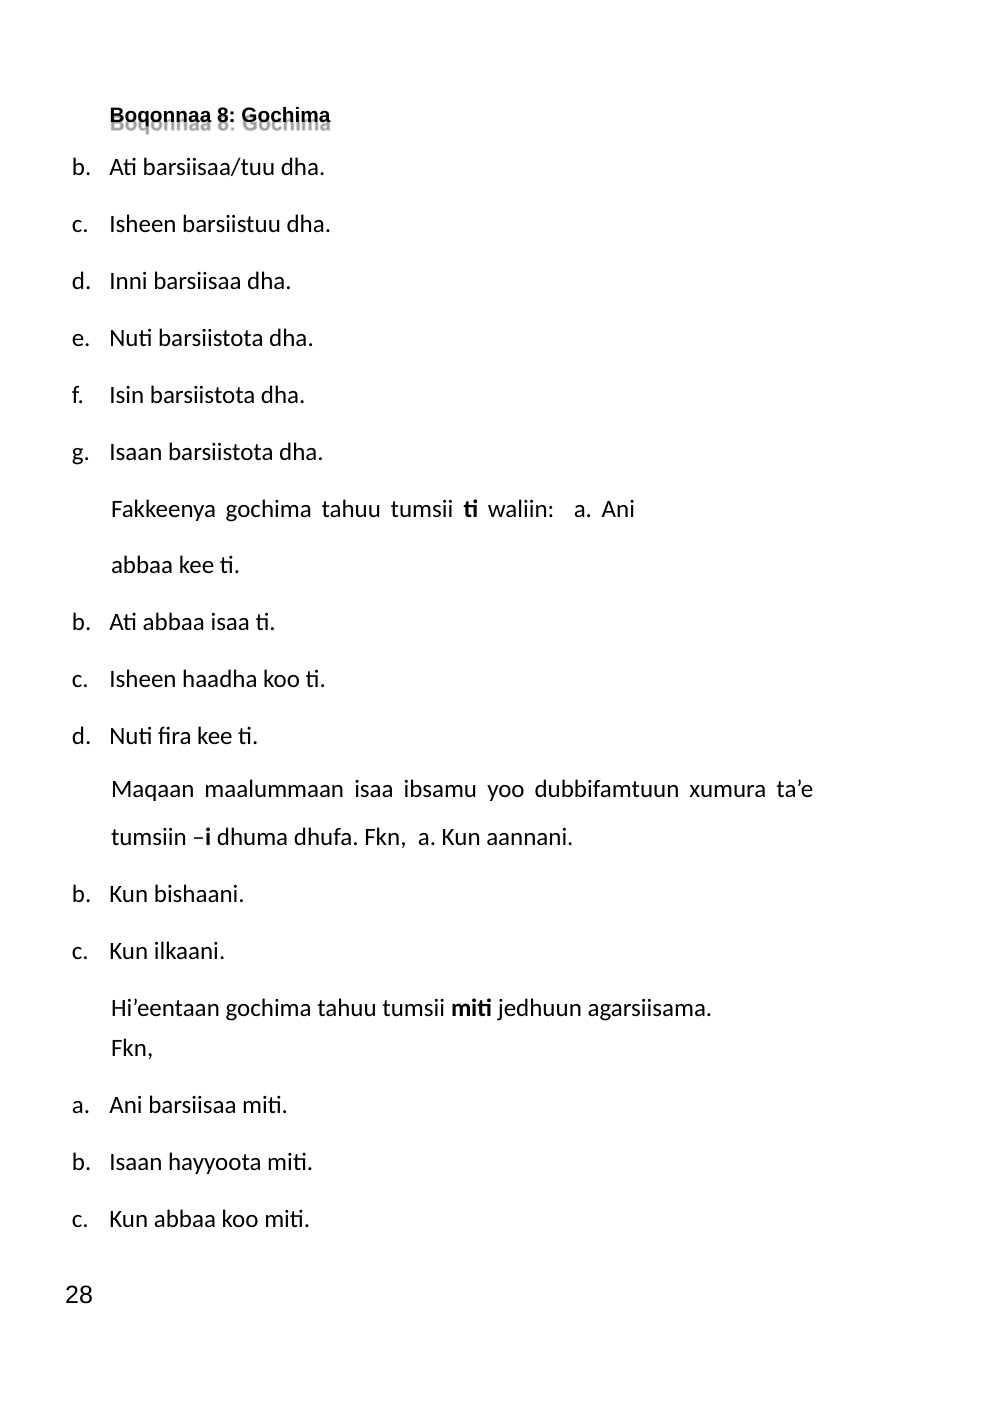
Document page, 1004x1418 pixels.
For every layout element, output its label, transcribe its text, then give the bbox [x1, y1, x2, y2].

list Isheen haadha koo ti. [72, 663, 839, 694]
list Isaan barsiistota dha. [72, 436, 839, 466]
text Fkn, [111, 1032, 839, 1063]
list Ani barsiisaa miti. [72, 1089, 839, 1120]
text Fakkeenya gochima tahuu tumsii ti waliin: a. Ani abbaa kee ti. [111, 493, 635, 580]
list Inni barsiisaa dha. [72, 265, 839, 296]
list Kun abbaa koo miti. [72, 1203, 839, 1233]
list Isaan hayyoota miti. [72, 1146, 839, 1177]
list Ati abbaa isaa ti. [72, 606, 839, 637]
list Ati barsiisaa/tuu dha. [72, 151, 839, 182]
list Nuti fira kee ti. [72, 720, 839, 751]
list Kun bishaani. [72, 878, 839, 909]
list Isin barsiistota dha. [72, 379, 839, 409]
text Hi’eentaan gochima tahuu tumsii miti jedhuun agarsiisama. [111, 992, 839, 1023]
picture [95, 102, 357, 149]
text Maqaan maalummaan isaa ibsamu yoo dubbifamtuun xumura ta’e tumsiin –i dhuma dhufa. Fkn, a. Kun aannani. [111, 773, 814, 852]
list Isheen barsiistuu dha. [72, 208, 839, 238]
list Nuti barsiistota dha. [72, 322, 839, 352]
list Kun ilkaani. [72, 935, 839, 966]
